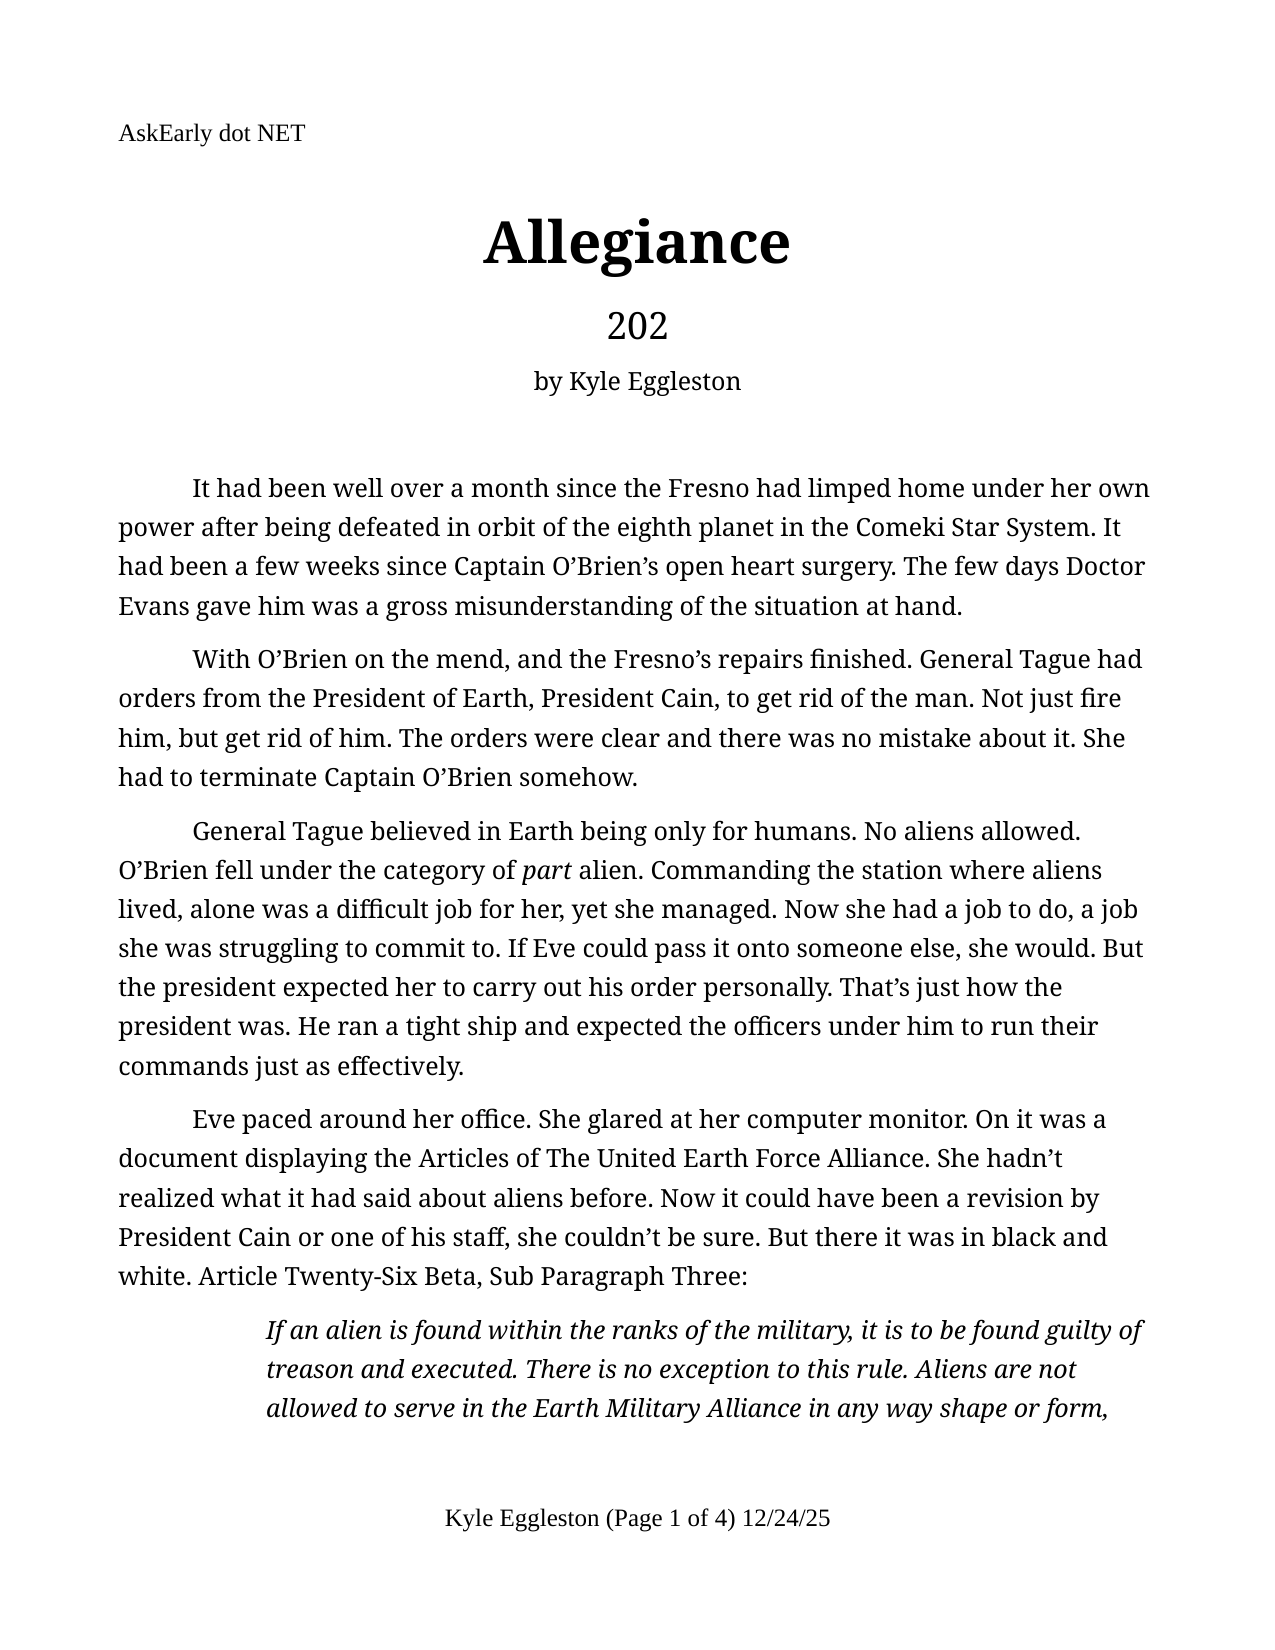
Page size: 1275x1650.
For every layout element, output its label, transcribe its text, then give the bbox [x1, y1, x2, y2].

text General Tague believed in Earth being only for humans. No aliens allowed. O’Brien fell under the category of part alien. Commanding the station where aliens lived, alone was a difficult job for her, yet she managed. Now she had a job to do, a job she was struggling to commit to. If Eve could pass it onto someone else, she would. But the president expected her to carry out his order personally. That’s just how the president was. He ran a tight ship and expected the officers under him to run their commands just as effectively. [118, 813, 1157, 1082]
text With O’Brien on the mend, and the Fresno’s repairs finished. General Tague had orders from the President of Earth, President Cain, to get rid of the man. Not just fire him, but get rid of him. The orders were clear and there was no mistake about it. She had to terminate Captain O’Brien somehow. [118, 642, 1157, 793]
text It had been well over a month since the Fresno had limped home under her own power after being defeated in orbit of the eighth planet in the Comeki Star System. It had been a few weeks since Captain O’Brien’s open heart surgery. The few days Doctor Evans gave him was a gross misunderstanding of the situation at hand. [118, 471, 1157, 622]
text If an alien is found within the ranks of the military, it is to be found guilty of treason and executed. There is no exception to this rule. Aliens are not allowed to serve in the Earth Military Alliance in any way shape or form, [266, 1312, 1157, 1425]
subtitle 202 [118, 299, 1157, 351]
title Allegiance [118, 201, 1157, 281]
text Eve paced around her office. She glared at her computer monitor. On it was a document displaying the Articles of The United Earth Force Alliance. She hadn’t realized what it had said about aliens before. Now it could have been a revision by President Cain or one of his staff, she couldn’t be sure. But there it was in black and white. Article Twenty-Six Beta, Sub Paragraph Three: [118, 1102, 1157, 1293]
text by Kyle Eggleston [118, 363, 1157, 397]
